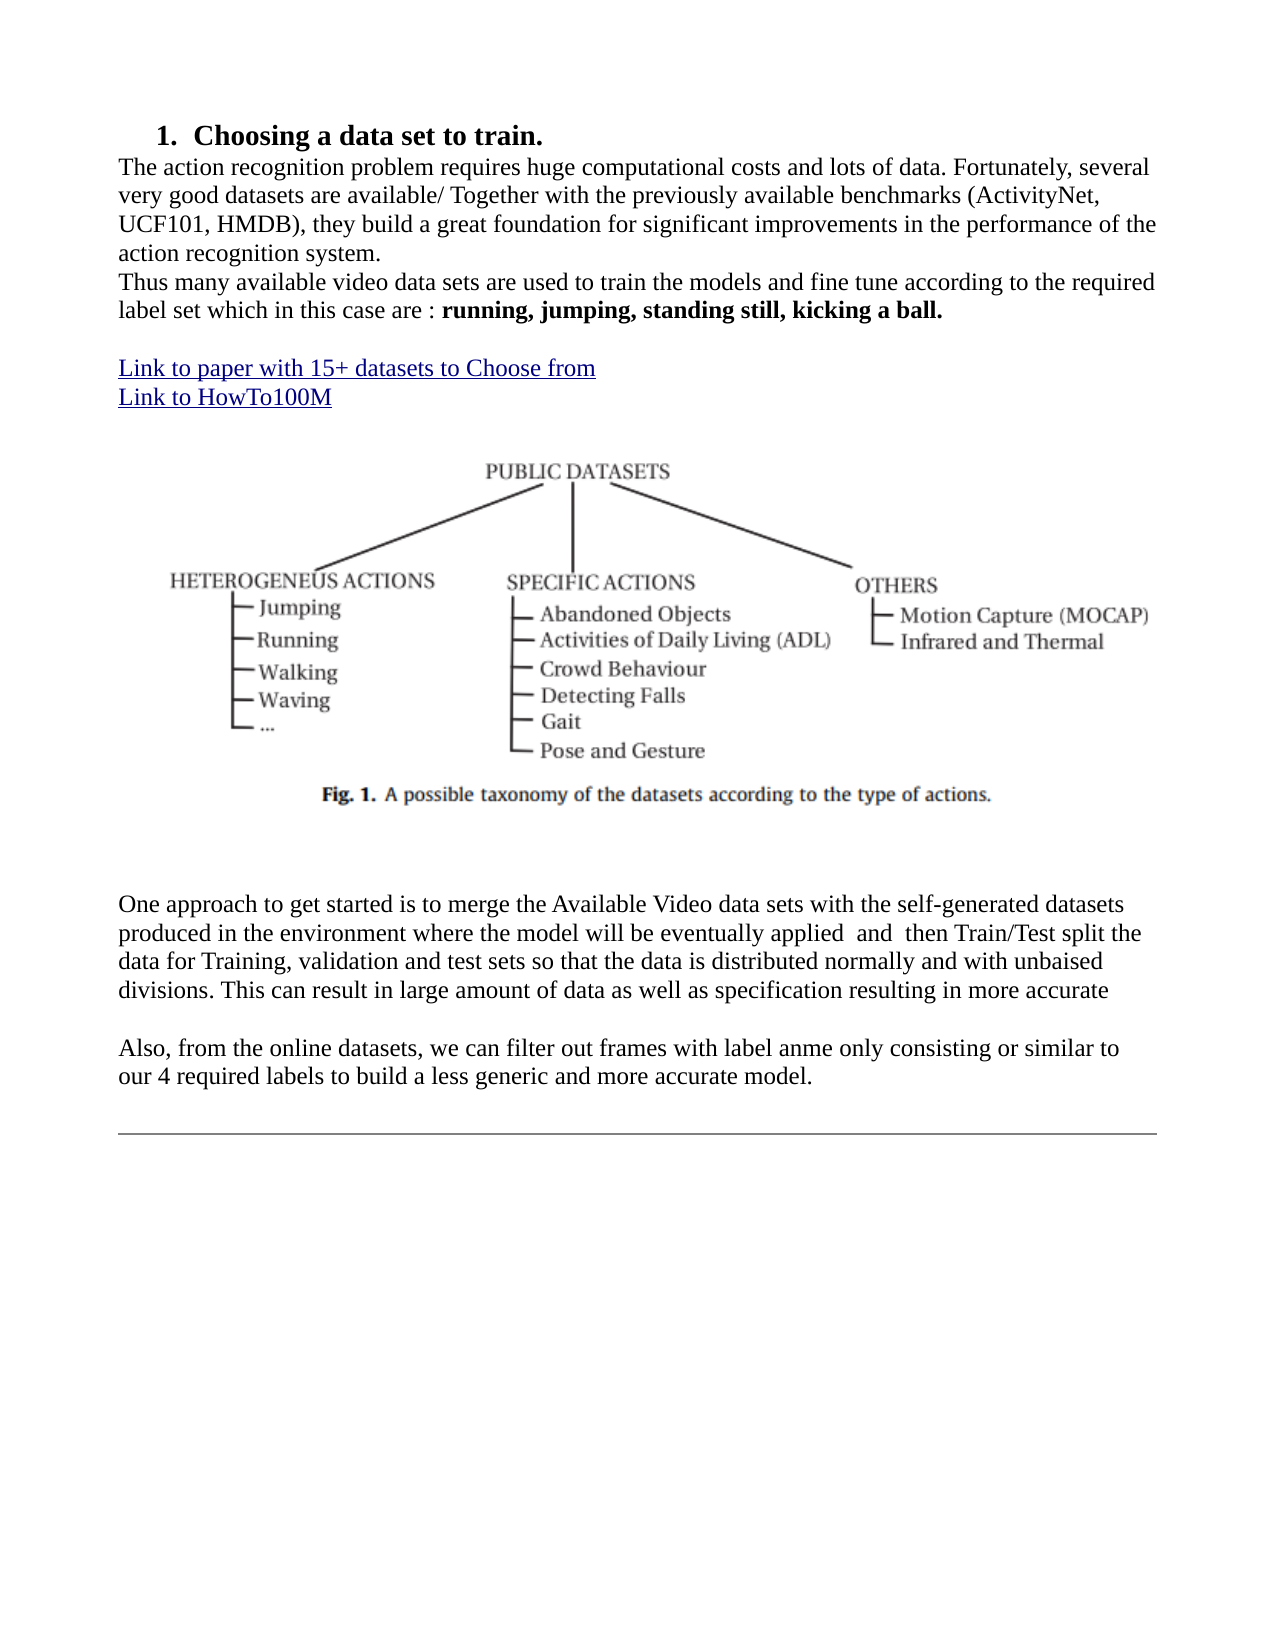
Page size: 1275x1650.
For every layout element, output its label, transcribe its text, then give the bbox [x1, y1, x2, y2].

picture [118, 439, 1157, 832]
text Link to HowTo100M [118, 382, 1157, 410]
text One approach to get started is to merge the Available Video data sets with the self-generated datasets produced in the environment where the model will be eventually applied and then Train/Test split the data for Training, validation and test sets so that the data is distributed normally and with unbaised divisions. This can result in large amount of data as well as specification resulting in more accurate [118, 889, 1157, 1004]
text Thus many available video data sets are used to train the models and fine tune according to the required label set which in this case are : running, jumping, standing still, kicking a ball. [118, 267, 1157, 324]
text The action recognition problem requires huge computational costs and lots of data. Fortunately, several very good datasets are available/ Together with the previously available benchmarks (ActivityNet, UCF101, HMDB), they build a great foundation for significant improvements in the performance of the action recognition system. [118, 152, 1157, 267]
list Choosing a data set to train. [156, 118, 1157, 152]
text Link to paper with 15+ datasets to Choose from [118, 353, 1157, 382]
text Also, from the online datasets, we can filter out frames with label anme only consisting or similar to our 4 required labels to build a less generic and more accurate model. [118, 1033, 1157, 1090]
